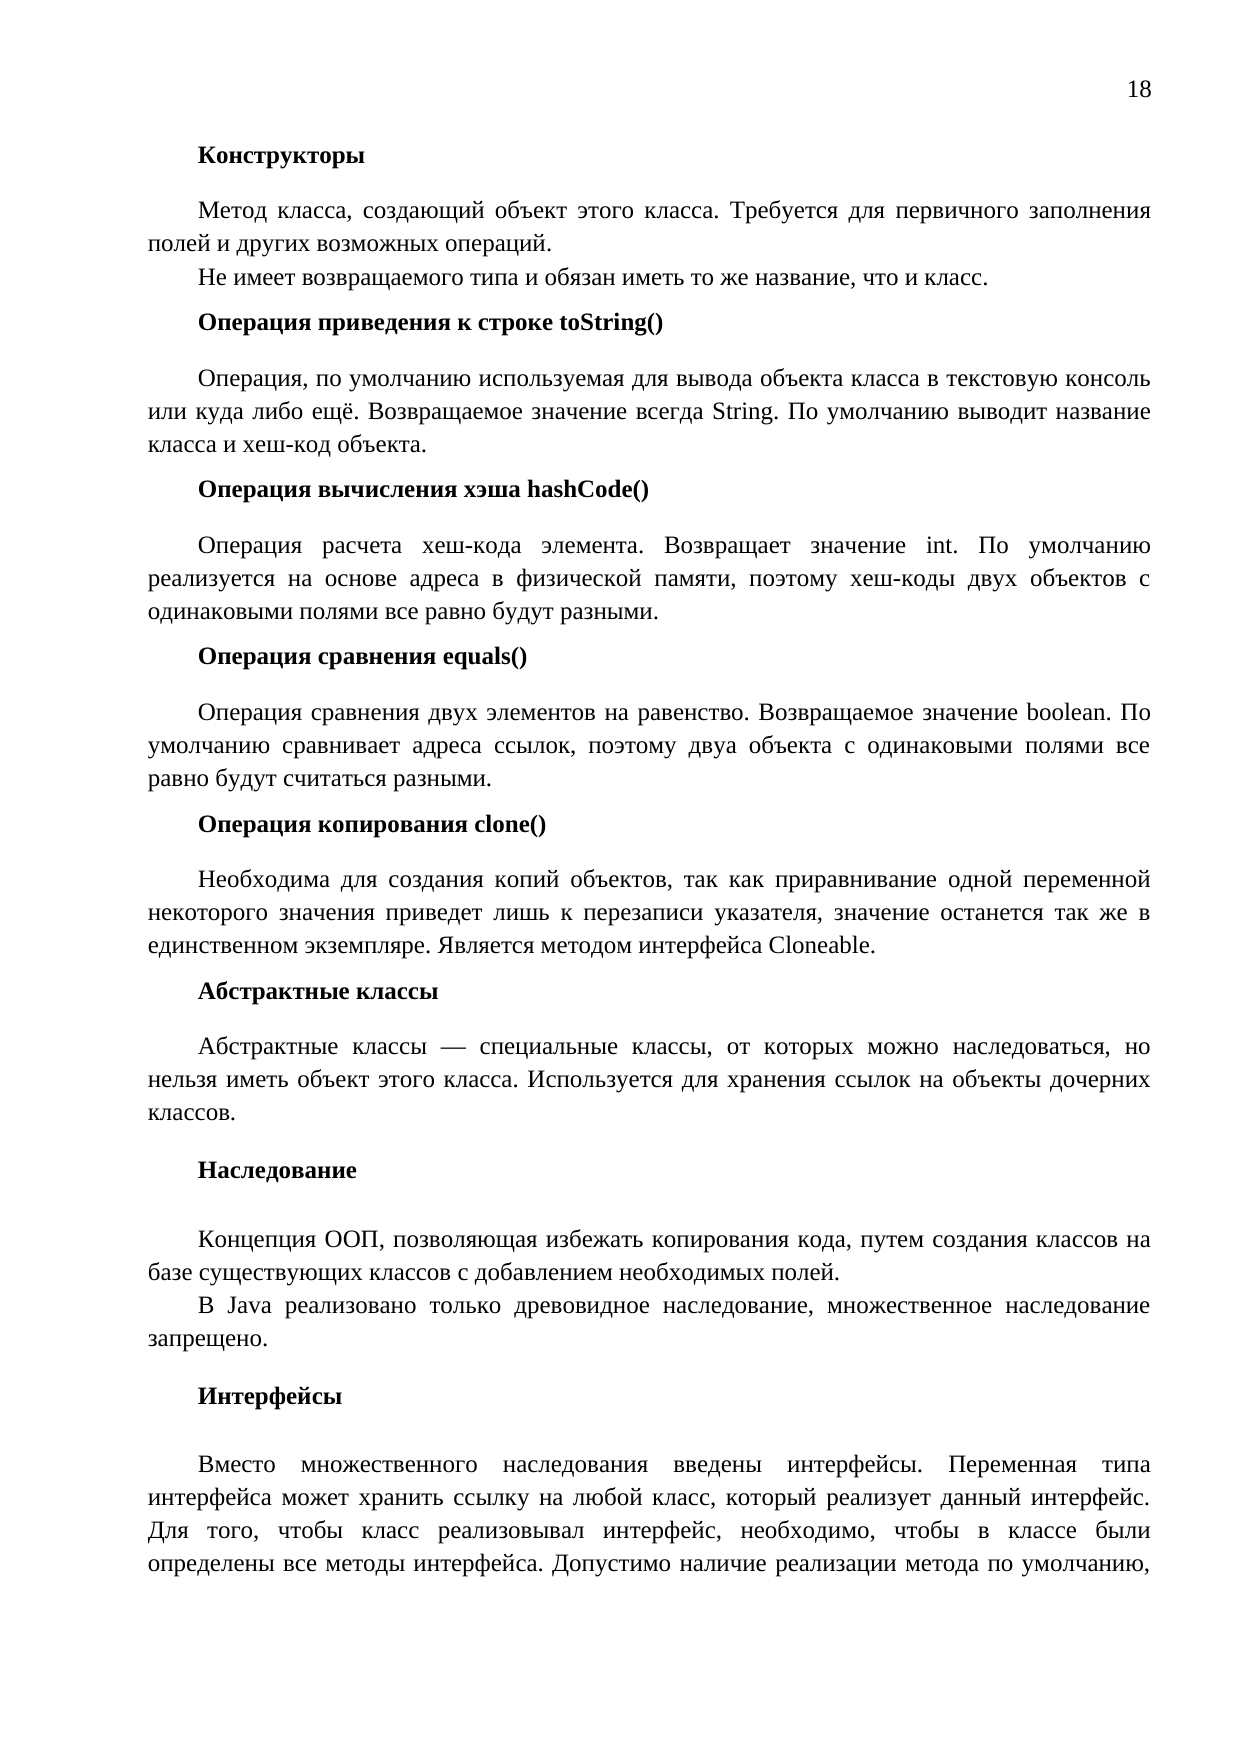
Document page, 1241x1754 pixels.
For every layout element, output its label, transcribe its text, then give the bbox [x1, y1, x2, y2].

subtitle Операция вычисления хэша hashCode() [148, 474, 1152, 503]
text Операция, по умолчанию используемая для вывода объекта класса в текстовую консоль или куда либо ещё. Возвращаемое значение всегда String. По умолчанию выводит название класса и хеш-код объекта. [148, 363, 1152, 457]
subtitle Операция приведения к строке toString() [148, 307, 1152, 336]
text Абстрактные классы — специальные классы, от которых можно наследоваться, но нельзя иметь объект этого класса. Используется для хранения ссылок на объекты дочерних классов. [148, 1031, 1152, 1126]
text Операция сравнения двух элементов на равенство. Возвращаемое значение boolean. По умолчанию сравнивает адреса ссылок, поэтому двуа объекта с одинаковыми полями все равно будут считаться разными. [148, 697, 1152, 792]
subtitle Операция копирования clone() [148, 809, 1152, 837]
text Вместо множественного наследования введены интерфейсы. Переменная типа интерфейса может хранить ссылку на любой класс, который реализует данный интерфейс. Для того, чтобы класс реализовывал интерфейс, необходимо, чтобы в классе были определены все методы интерфейса. Допустимо наличие реализации метода по умолчанию, [148, 1449, 1152, 1577]
subtitle Наследование [148, 1156, 1152, 1184]
subtitle Абстрактные классы [148, 976, 1152, 1004]
text Концепция ООП, позволяющая избежать копирования кода, путем создания классов на базе существующих классов с добавлением необходимых полей. [148, 1224, 1152, 1285]
subtitle Интерфейсы [148, 1381, 1152, 1409]
text Не имеет возвращаемого типа и обязан иметь то же название, что и класс. [148, 262, 1152, 290]
subtitle Операция сравнения equals() [148, 641, 1152, 670]
subtitle Конструкторы [148, 140, 1152, 169]
text В Java реализовано только древовидное наследование, множественное наследование запрещено. [148, 1290, 1152, 1351]
text Необходима для создания копий объектов, так как приравнивание одной переменной некоторого значения приведет лишь к перезаписи указателя, значение останется так же в единственном экземпляре. Является методом интерфейса Cloneable. [148, 864, 1152, 959]
text Операция расчета хеш-кода элемента. Возвращает значение int. По умолчанию реализуется на основе адреса в физической памяти, поэтому хеш-коды двух объектов с одинаковыми полями все равно будут разными. [148, 530, 1152, 625]
text Метод класса, создающий объект этого класса. Требуется для первичного заполнения полей и других возможных операций. [148, 196, 1152, 257]
